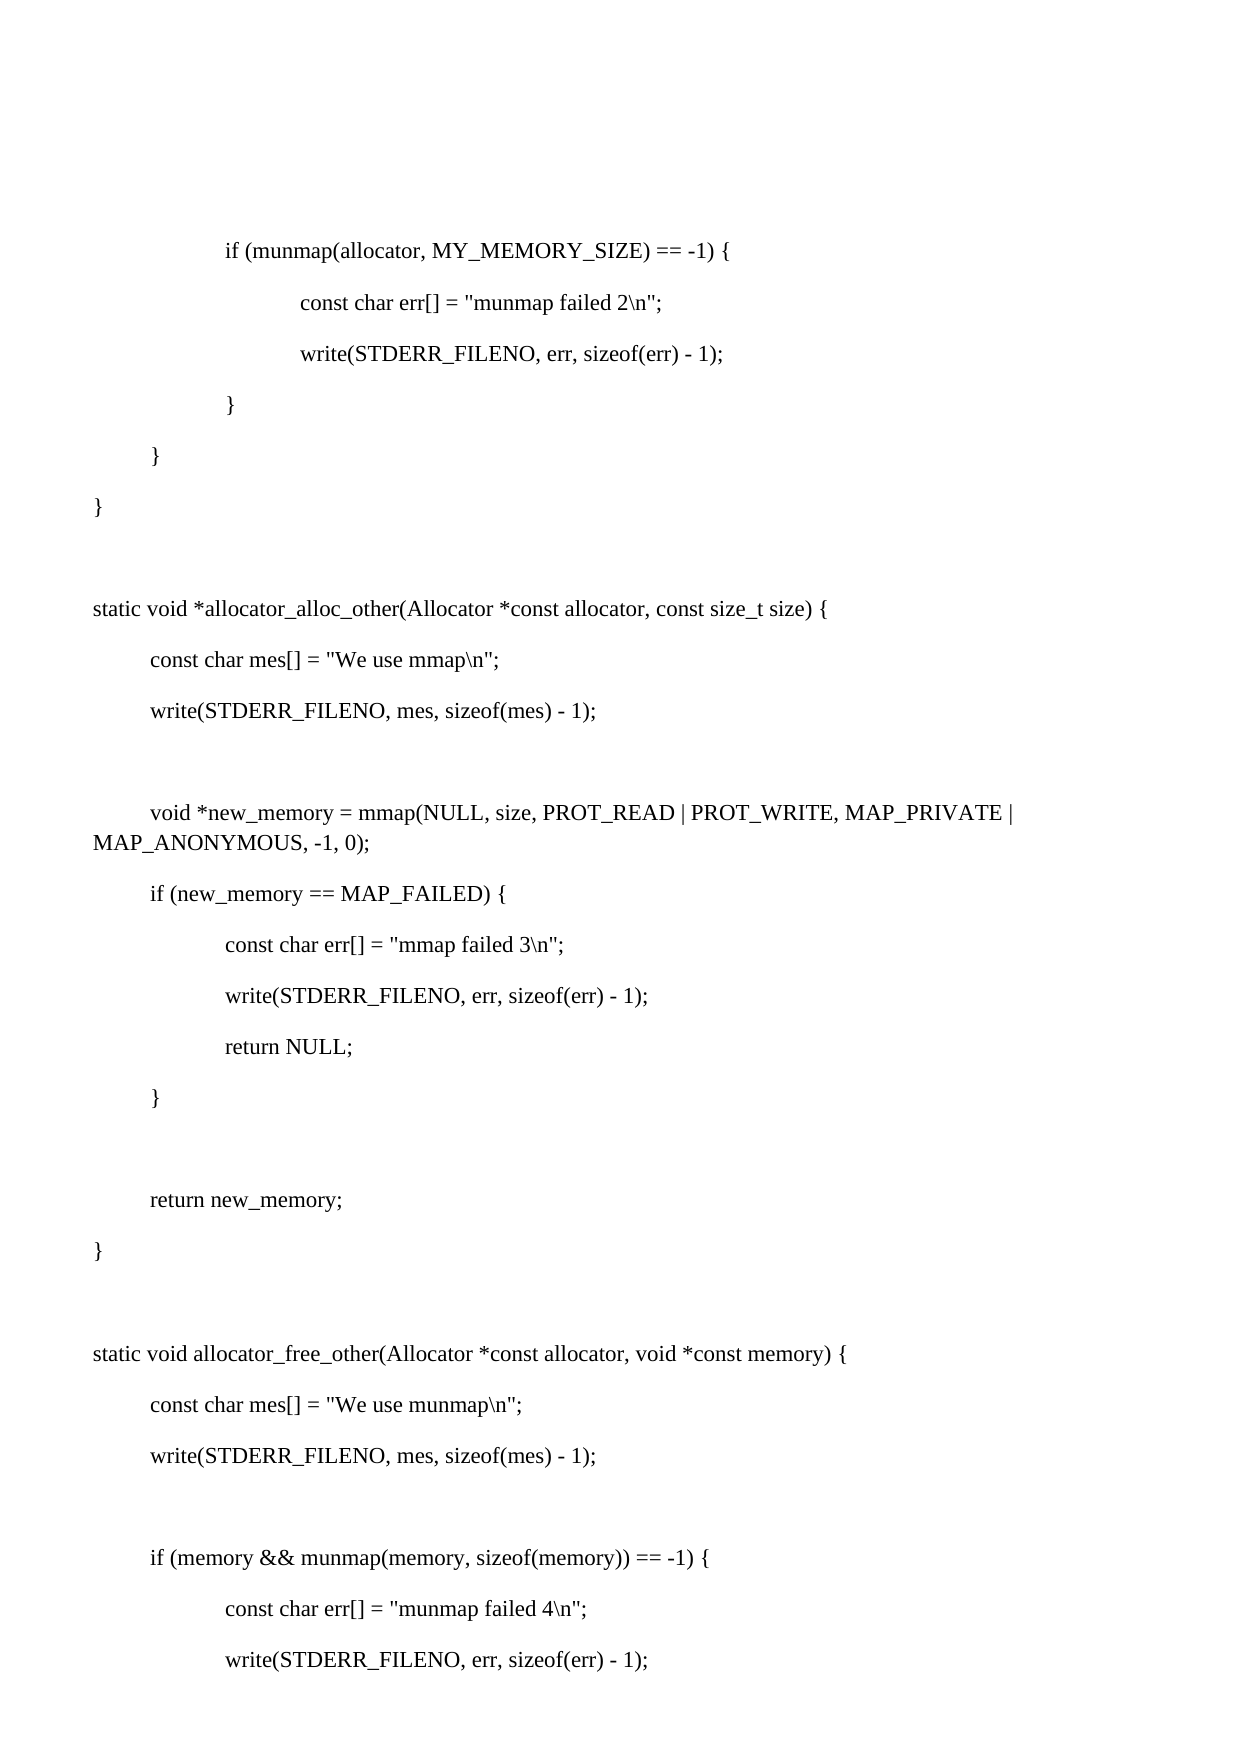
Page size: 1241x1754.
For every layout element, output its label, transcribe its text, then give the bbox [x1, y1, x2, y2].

text if (munmap(allocator, MY_MEMORY_SIZE) == -1) { [93, 237, 1147, 264]
text write(STDERR_FILENO, err, sizeof(err) - 1); [93, 1646, 1147, 1672]
text } [93, 1237, 1147, 1264]
text } [93, 1084, 1147, 1111]
text void *new_memory = mmap(NULL, size, PROT_READ | PROT_WRITE, MAP_PRIVATE | MAP_ANONYMOUS, -1, 0); [93, 799, 1147, 856]
text write(STDERR_FILENO, mes, sizeof(mes) - 1); [93, 697, 1147, 723]
text } [93, 391, 1147, 417]
text if (new_memory == MAP_FAILED) { [93, 880, 1147, 907]
text const char err[] = "munmap failed 4\n"; [93, 1595, 1147, 1621]
text write(STDERR_FILENO, mes, sizeof(mes) - 1); [93, 1442, 1147, 1468]
text write(STDERR_FILENO, err, sizeof(err) - 1); [93, 339, 1147, 366]
text static void allocator_free_other(Allocator *const allocator, void *const memory) { [93, 1339, 1147, 1366]
text if (memory && munmap(memory, sizeof(memory)) == -1) { [93, 1544, 1147, 1570]
text const char mes[] = "We use munmap\n"; [93, 1391, 1147, 1417]
text static void *allocator_alloc_other(Allocator *const allocator, const size_t size) { [93, 595, 1147, 621]
text return new_memory; [93, 1186, 1147, 1213]
text return NULL; [93, 1033, 1147, 1060]
text } [93, 493, 1147, 519]
text write(STDERR_FILENO, err, sizeof(err) - 1); [93, 982, 1147, 1009]
text } [93, 442, 1147, 468]
text const char mes[] = "We use mmap\n"; [93, 646, 1147, 672]
text const char err[] = "munmap failed 2\n"; [93, 288, 1147, 315]
text const char err[] = "mmap failed 3\n"; [93, 931, 1147, 958]
